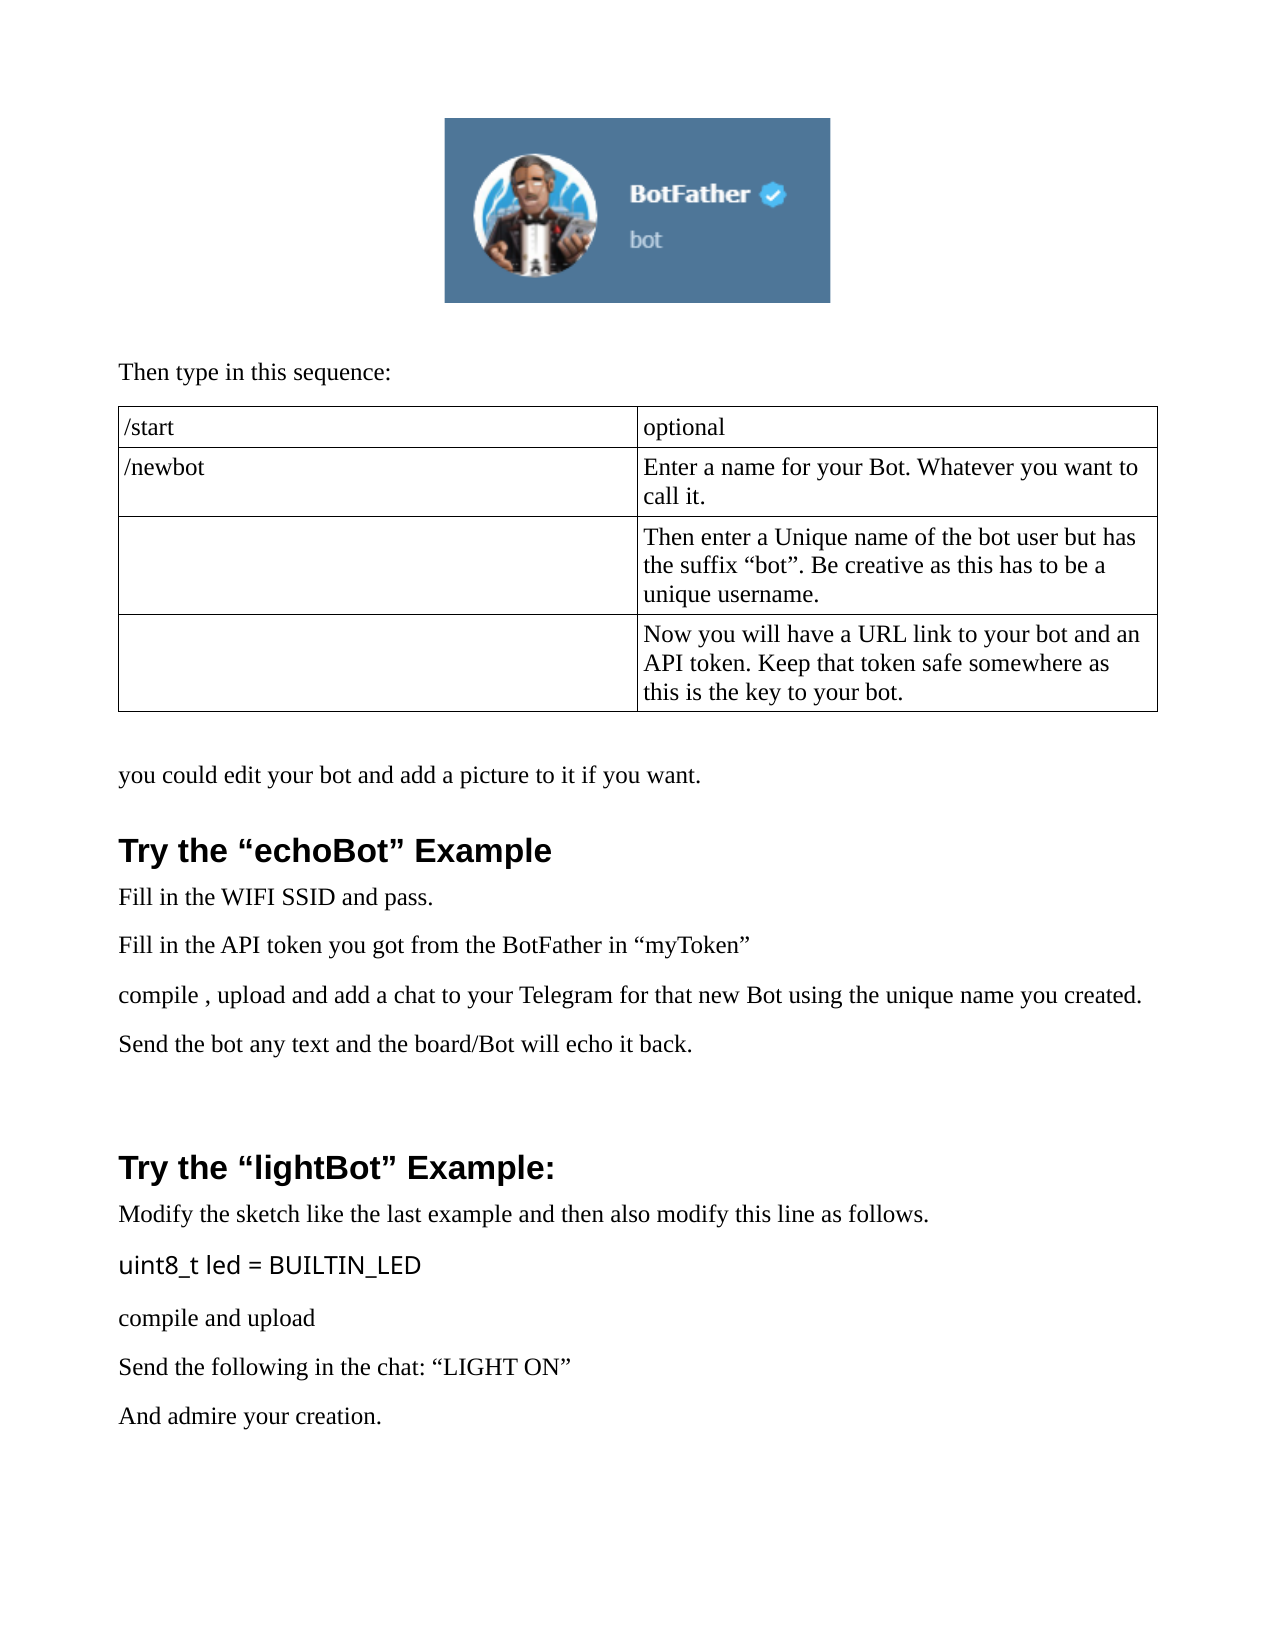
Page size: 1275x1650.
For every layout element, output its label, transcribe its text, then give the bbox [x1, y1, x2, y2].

table_header /start [119, 407, 637, 447]
subtitle Try the “lightBot” Example: [118, 1148, 1157, 1186]
table_cell Enter a name for your Bot. Whatever you want to call it. [638, 448, 1157, 516]
text compile , upload and add a chat to your Telegram for that new Bot using the unique name you created. [118, 980, 1157, 1008]
picture [444, 118, 831, 303]
text Fill in the API token you got from the BotFather in “myToken” [118, 931, 1157, 959]
text Send the bot any text and the board/Bot will echo it back. [118, 1029, 1157, 1057]
table_cell Then enter a Unique name of the bot user but has the suffix “bot”. Be creative as this has to be a unique username. [638, 517, 1157, 613]
text compile and upload [118, 1303, 1157, 1332]
text Modify the sketch like the last example and then also modify this line as follows. [118, 1199, 1157, 1228]
table_header optional [638, 407, 1157, 447]
table_cell /newbot [119, 448, 637, 516]
text And admire your creation. [118, 1401, 1157, 1430]
text you could edit your bot and add a picture to it if you want. [118, 761, 1157, 789]
text Send the following in the chat: “LIGHT ON” [118, 1352, 1157, 1381]
text uint8_t led = BUILTIN_LED [118, 1248, 1157, 1282]
subtitle Try the “echoBot” Example [118, 830, 1157, 869]
text Then type in this sequence: [118, 357, 1157, 386]
text Fill in the WIFI SSID and pass. [118, 882, 1157, 910]
table_cell [119, 615, 637, 711]
table_cell [119, 517, 637, 613]
table_cell Now you will have a URL link to your bot and an API token. Keep that token safe somewhere as this is the key to your bot. [638, 615, 1157, 711]
